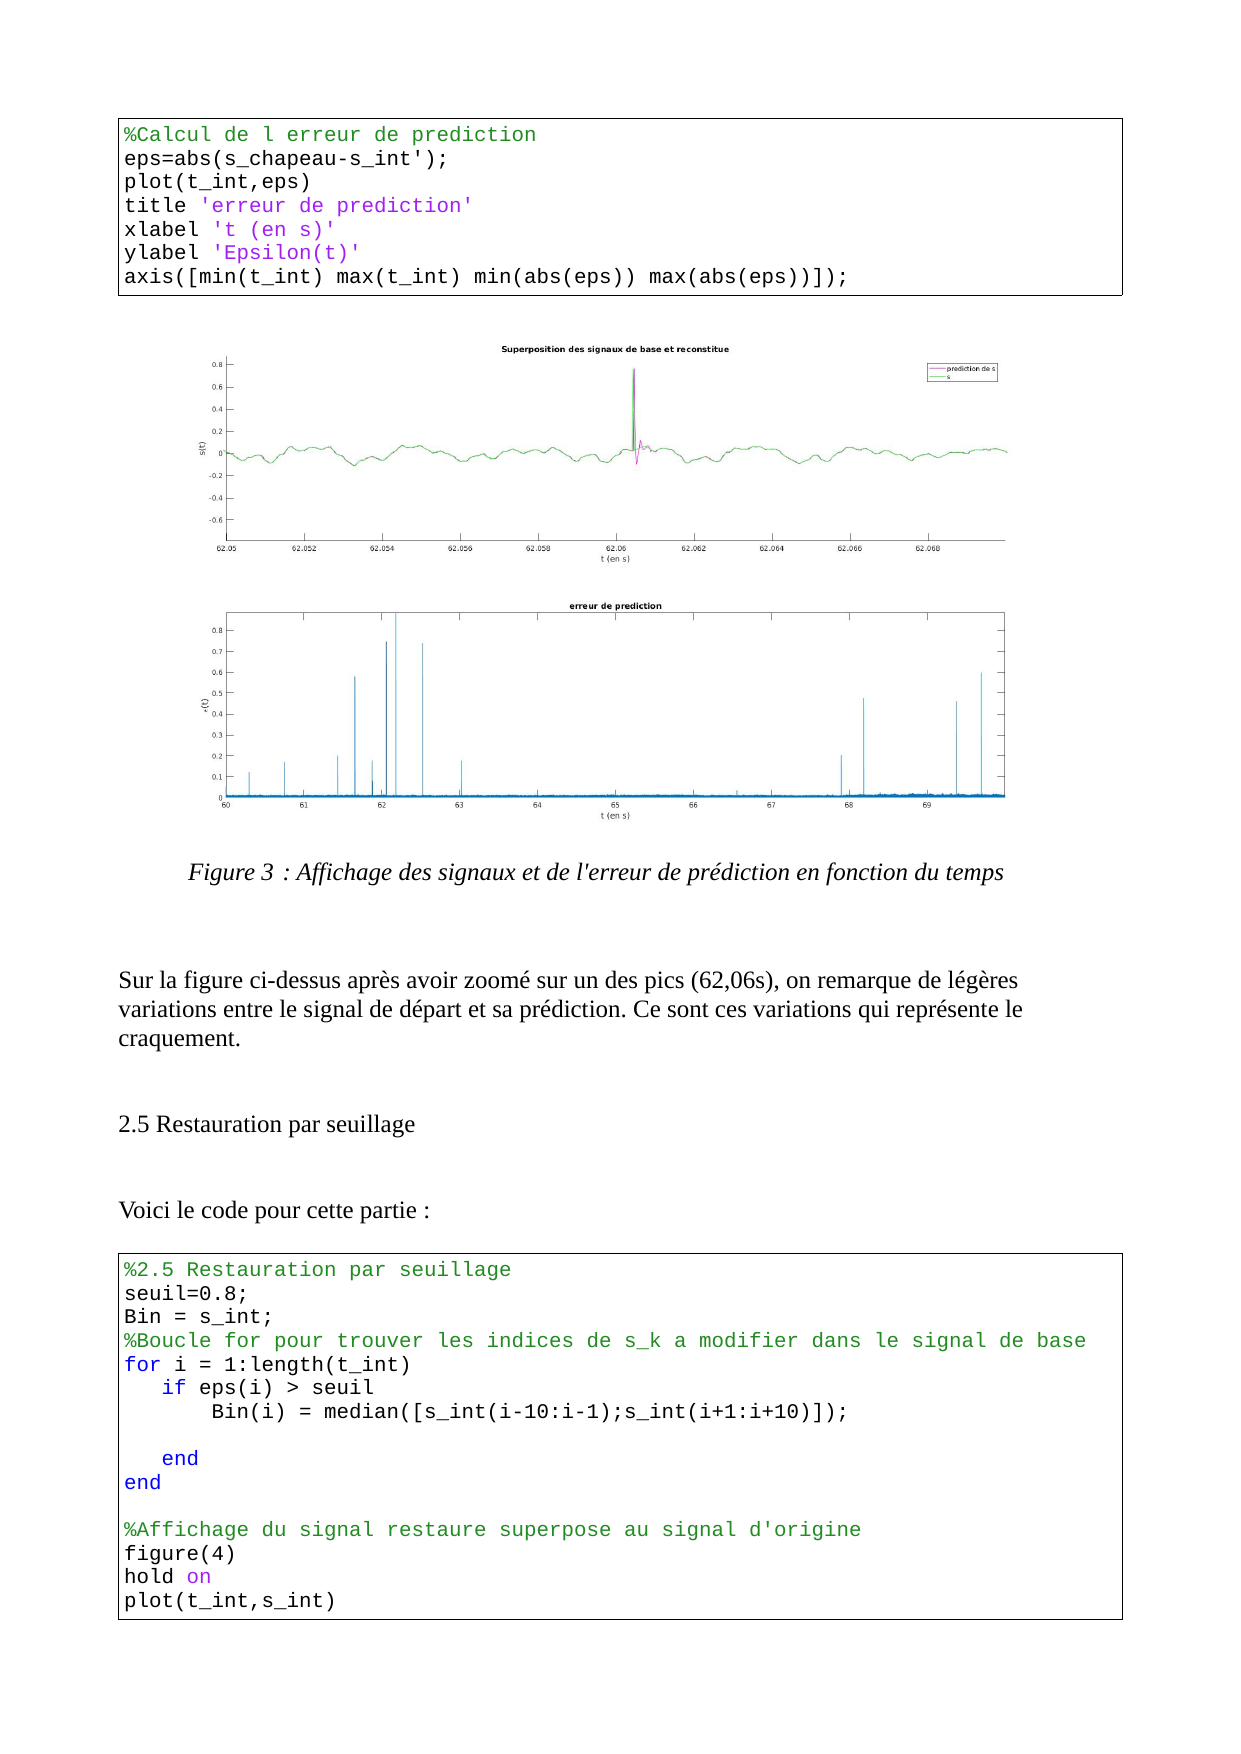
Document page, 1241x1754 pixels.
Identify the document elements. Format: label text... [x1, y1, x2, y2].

table_header %2.5 Restauration par seuillage seuil=0.8; Bin = s_int; %Boucle for pour trouver les indices de s_k a modifier dans le signal de base for i = 1:length(t_int) if eps(i) > seuil Bin(i) = median([s_int(i-10:i-1);s_int(i+1:i+10)]); end end %Affichage du signal restaure superpose au signal d'origine figure(4) hold on plot(t_int,s_int) [119, 1254, 1122, 1619]
text Sur la figure ci-dessus après avoir zoomé sur un des pics (62,06s), on remarque de légères variations entre le signal de départ et sa prédiction. Ce sont ces variations qui représente le craquement. [118, 966, 1122, 1052]
text 2.5 Restauration par seuillage [118, 1109, 1122, 1138]
table_header %Calcul de l erreur de prediction eps=abs(s_chapeau-s_int'); plot(t_int,eps) title 'erreur de prediction' xlabel 't (en s)' ylabel 'Epsilon(t)' axis([min(t_int) max(t_int) min(abs(eps)) max(abs(eps))]); [119, 119, 1122, 295]
picture [95, 315, 1099, 857]
text Figure 3 : Affichage des signaux et de l'erreur de prédiction en fonction du temps [36, 315, 1158, 886]
text Voici le code pour cette partie : [118, 1196, 1122, 1224]
